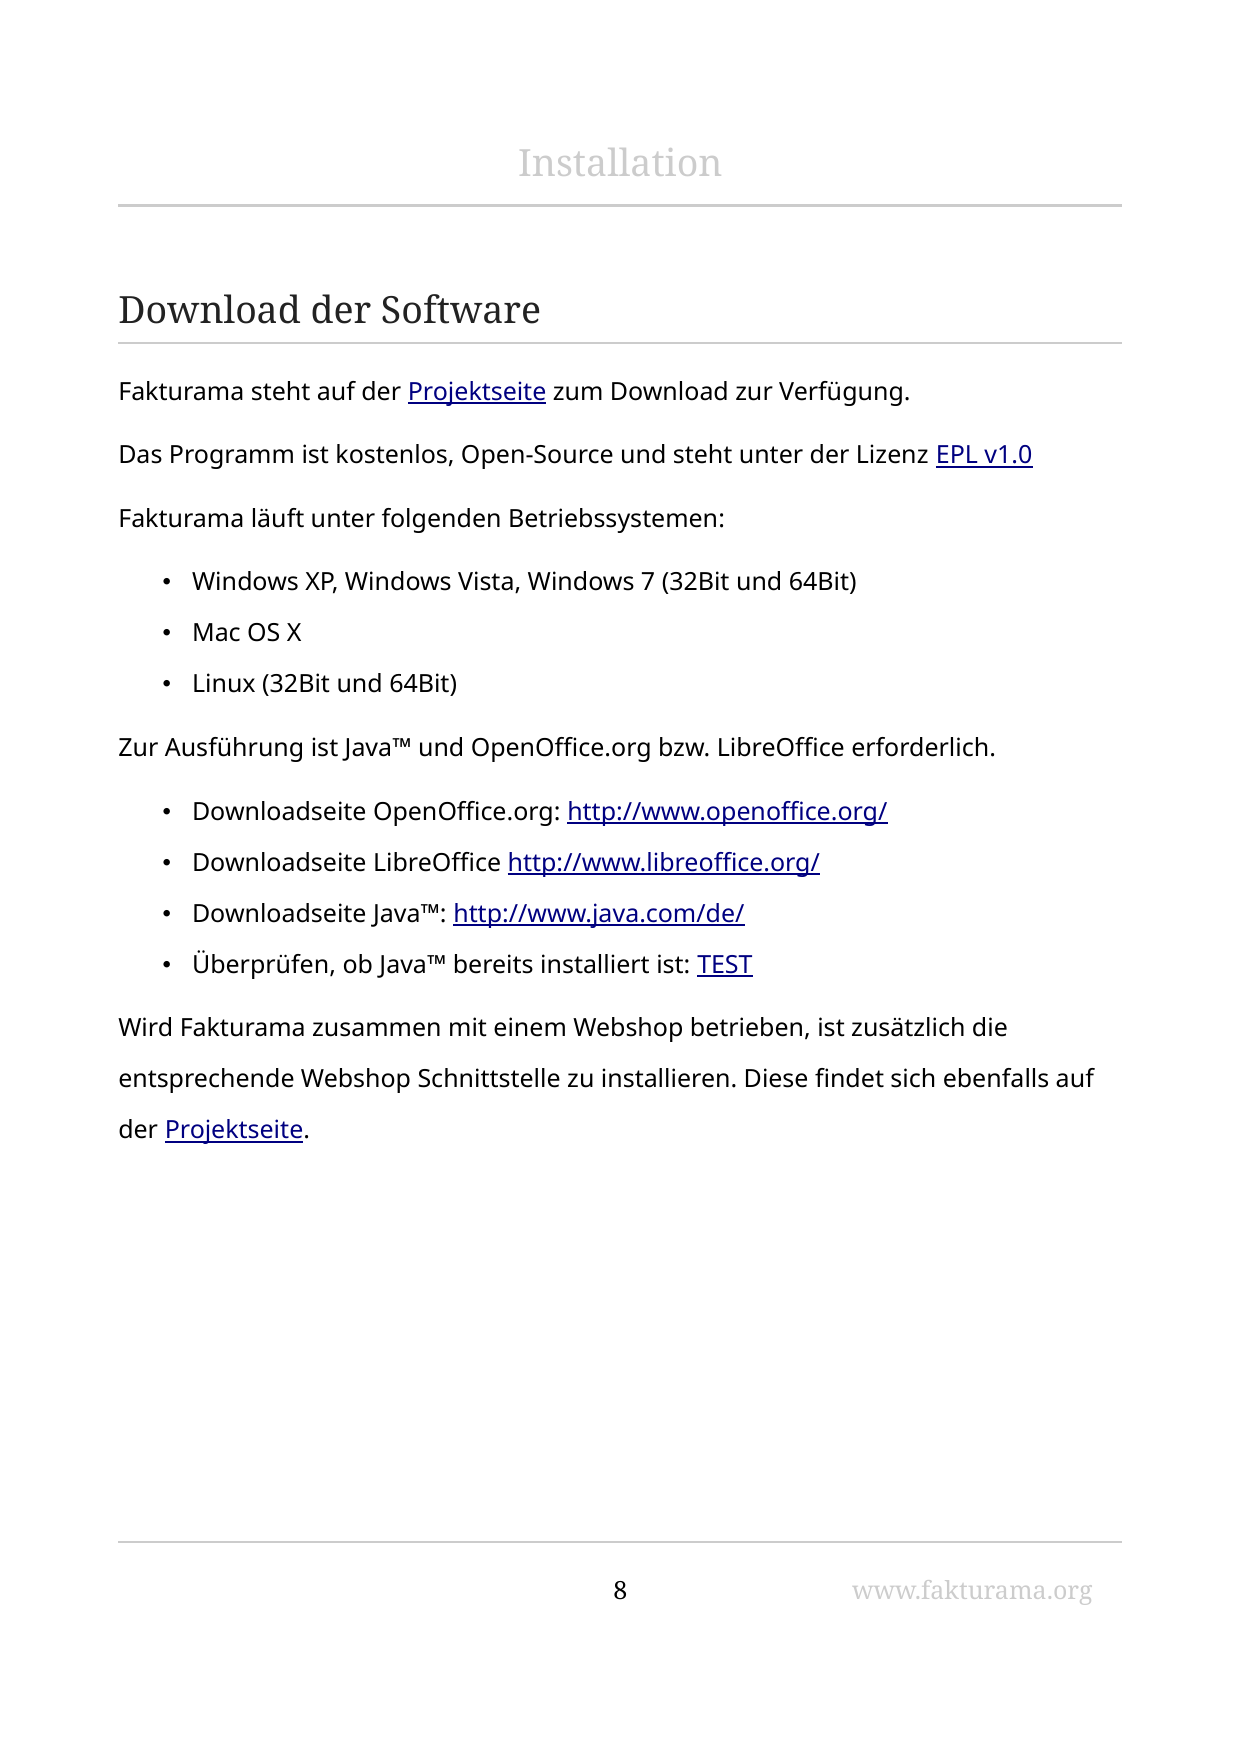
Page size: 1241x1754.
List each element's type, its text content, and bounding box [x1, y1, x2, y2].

text Zur Ausführung ist Java™ und OpenOffice.org bzw. LibreOffice erforderlich. [118, 730, 1122, 764]
list Mac OS X [162, 615, 1122, 649]
text Wird Fakturama zusammen mit einem Webshop betrieben, ist zusätzlich die entsprechende Webshop Schnittstelle zu installieren. Diese findet sich ebenfalls auf der Projektseite. [118, 1010, 1122, 1146]
list Linux (32Bit und 64Bit) [162, 666, 1122, 700]
list Downloadseite OpenOffice.org: http://www.openoffice.org/ [162, 793, 1122, 827]
text Fakturama läuft unter folgenden Betriebssystemen: [118, 501, 1122, 534]
list Windows XP, Windows Vista, Windows 7 (32Bit und 64Bit) [162, 564, 1122, 598]
list Downloadseite LibreOffice http://www.libreoffice.org/ [162, 844, 1122, 878]
list Überprüfen, ob Java™ bereits installiert ist: TEST [162, 946, 1122, 980]
list Downloadseite Java™: http://www.java.com/de/ [162, 895, 1122, 929]
text Fakturama steht auf der Projektseite zum Download zur Verfügung. [118, 373, 1122, 407]
subtitle Download der Software [118, 283, 1122, 342]
text Das Programm ist kostenlos, Open-Source und steht unter der Lizenz EPL v1.0 [118, 437, 1122, 471]
